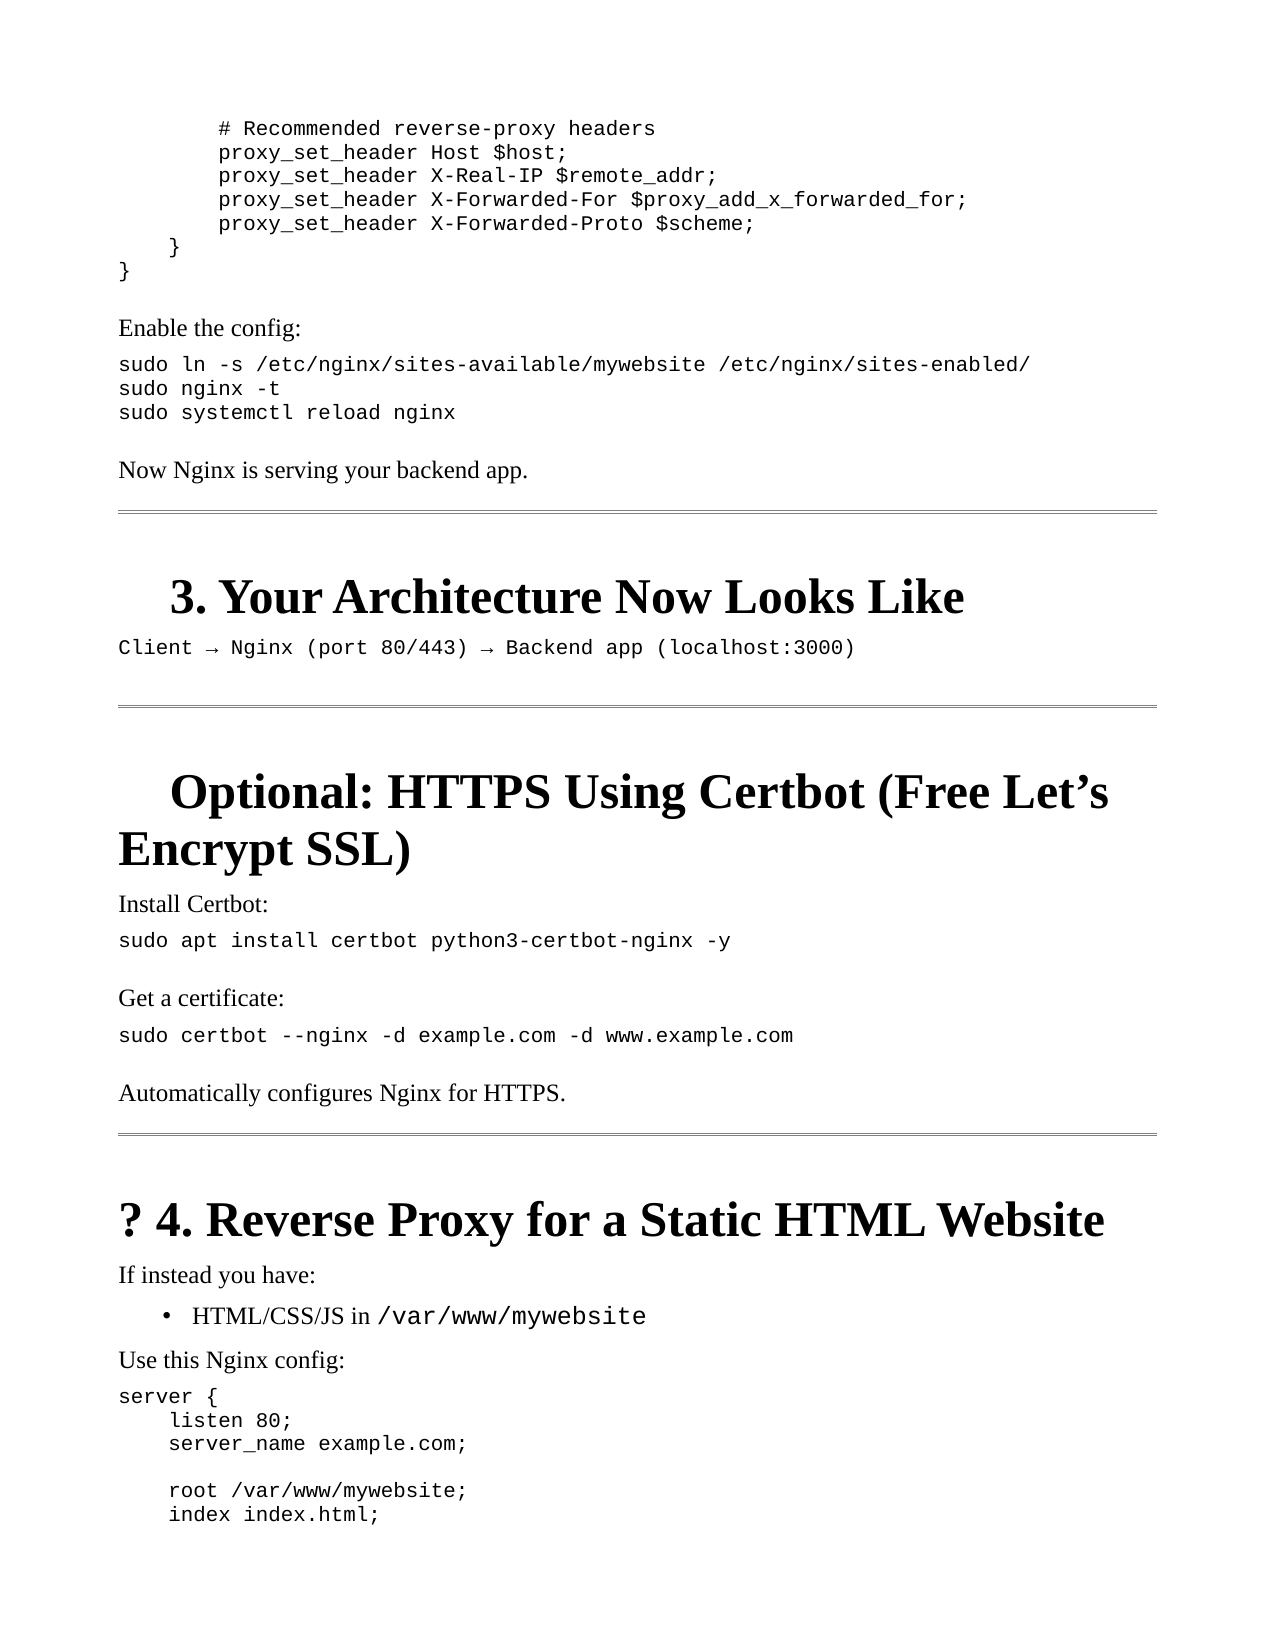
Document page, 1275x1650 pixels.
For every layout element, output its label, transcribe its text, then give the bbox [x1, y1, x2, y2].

text sudo apt install certbot python3-certbot-nginx -y [118, 930, 1157, 954]
text } [118, 236, 1157, 260]
text Enable the config: [118, 313, 1157, 342]
text index index.html; [118, 1504, 1157, 1528]
text proxy_set_header X-Real-IP $remote_addr; [118, 165, 1157, 189]
text sudo nginx -t [118, 378, 1157, 402]
text proxy_set_header X-Forwarded-For $proxy_add_x_forwarded_for; [118, 189, 1157, 213]
text root /var/www/mywebsite; [118, 1481, 1157, 1504]
text Install Certbot: [118, 889, 1157, 918]
subtitle ✅ 3. Your Architecture Now Looks Like [118, 567, 1157, 625]
subtitle ✅ Optional: HTTPS Using Certbot (Free Let’s Encrypt SSL) [118, 761, 1157, 876]
text proxy_set_header Host $host; [118, 142, 1157, 165]
text Client → Nginx (port 80/443) → Backend app (localhost:3000) [118, 637, 1157, 661]
text proxy_set_header X-Forwarded-Proto $scheme; [118, 213, 1157, 236]
text If instead you have: [118, 1260, 1157, 1289]
text sudo certbot --nginx -d example.com -d www.example.com [118, 1024, 1157, 1048]
text sudo systemctl reload nginx [118, 402, 1157, 425]
text Automatically configures Nginx for HTTPS. [118, 1078, 1157, 1106]
text Use this Nginx config: [118, 1345, 1157, 1373]
text Get a certificate: [118, 983, 1157, 1012]
text listen 80; [118, 1409, 1157, 1433]
text server_name example.com; [118, 1433, 1157, 1457]
text Now Nginx is serving your backend app. [118, 455, 1157, 483]
text # Recommended reverse-proxy headers [118, 118, 1157, 142]
text } [118, 260, 1157, 284]
text server { [118, 1386, 1157, 1409]
list HTML/CSS/JS in /var/www/mywebsite [162, 1301, 1157, 1332]
text sudo ln -s /etc/nginx/sites-available/mywebsite /etc/nginx/sites-enabled/ [118, 354, 1157, 378]
subtitle ? 4. Reverse Proxy for a Static HTML Website [118, 1190, 1157, 1248]
